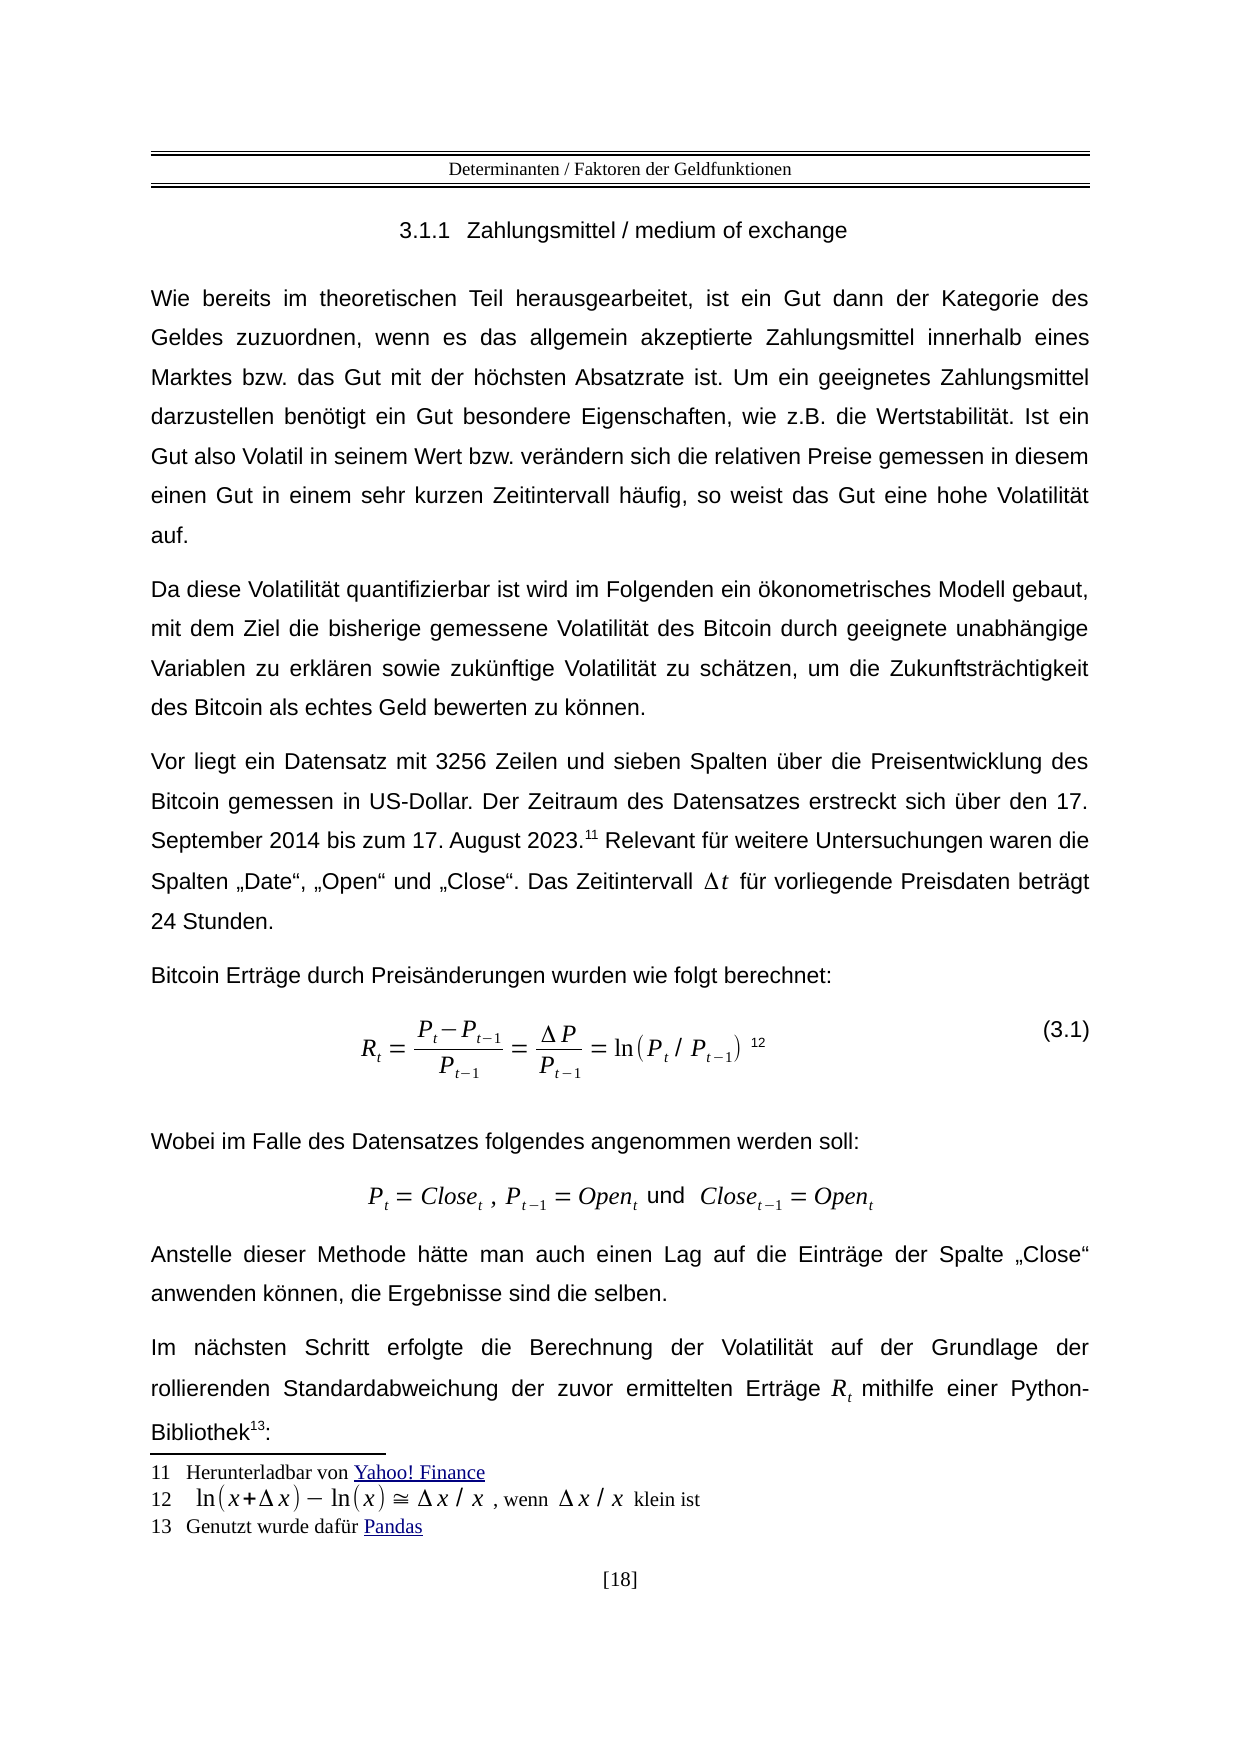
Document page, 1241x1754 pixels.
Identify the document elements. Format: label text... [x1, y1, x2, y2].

text Im nächsten Schritt erfolgte die Berechnung der Volatilität auf der Grundlage der rollierenden Standardabweichung der zuvor ermittelten Erträgemithilfe einer Python-Bibliothek: [151, 1334, 1090, 1445]
text Vor liegt ein Datensatz mit 3256 Zeilen und sieben Spalten über die Preisentwicklung des Bitcoin gemessen in US-Dollar. Der Zeitraum des Datensatzes erstreckt sich über den 17. September 2014 bis zum 17. August 2023. Relevant für weitere Untersuchungen waren die Spalten „Date“, „Open“ und „Close“. Das Zeitintervallfür vorliegende Preisdaten beträgt 24 Stunden. [151, 748, 1090, 934]
text Wie bereits im theoretischen Teil herausgearbeitet, ist ein Gut dann der Kategorie des Geldes zuzuordnen, wenn es das allgemein akzeptierte Zahlungsmittel innerhalb eines Marktes bzw. das Gut mit der höchsten Absatzrate ist. Um ein geeignetes Zahlungsmittel darzustellen benötigt ein Gut besondere Eigenschaften, wie z.B. die Wertstabilität. Ist ein Gut also Volatil in seinem Wert bzw. verändern sich die relativen Preise gemessen in diesem einen Gut in einem sehr kurzen Zeitintervall häufig, so weist das Gut eine hohe Volatilität auf. [151, 285, 1090, 548]
table_header [151, 1016, 965, 1110]
text und [151, 1182, 1090, 1213]
table_header (3.1) [965, 1016, 1090, 1110]
text Wobei im Falle des Datensatzes folgendes angenommen werden soll: [151, 1128, 1090, 1154]
text Anstelle dieser Methode hätte man auch einen Lag auf die Einträge der Spalte „Close“ anwenden können, die Ergebnisse sind die selben. [151, 1241, 1090, 1307]
subtitle Zahlungsmittel / medium of exchange [151, 217, 1090, 243]
text Herunterladbar von Yahoo! Finance [151, 1460, 1090, 1484]
text Da diese Volatilität quantifizierbar ist wird im Folgenden ein ökonometrisches Modell gebaut, mit dem Ziel die bisherige gemessene Volatilität des Bitcoin durch geeignete unabhängige Variablen zu erklären sowie zukünftige Volatilität zu schätzen, um die Zukunftsträchtigkeit des Bitcoin als echtes Geld bewerten zu können. [151, 576, 1090, 721]
text Bitcoin Erträge durch Preisänderungen wurden wie folgt berechnet: [151, 962, 1090, 988]
text Genutzt wurde dafür Pandas [151, 1514, 1090, 1538]
